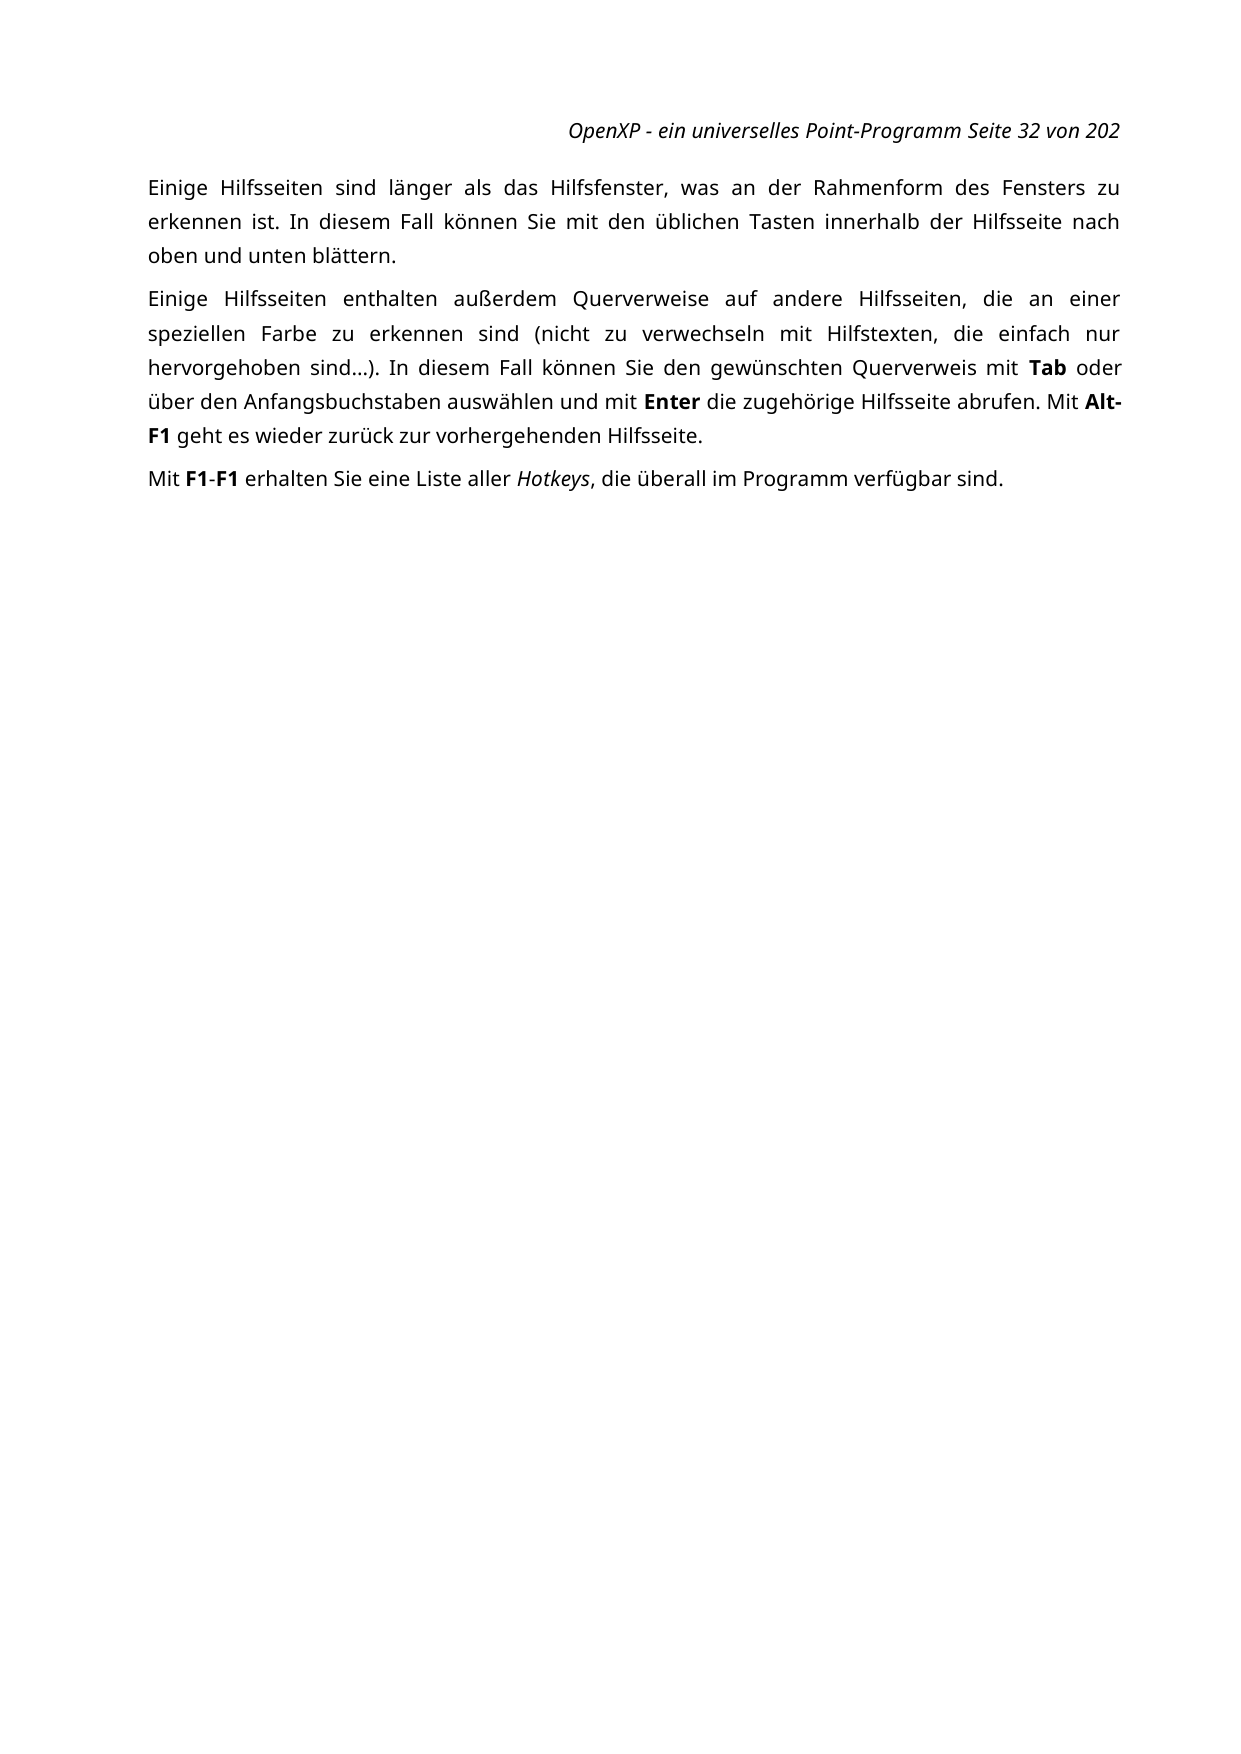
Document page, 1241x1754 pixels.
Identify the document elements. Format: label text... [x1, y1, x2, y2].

text Einige Hilfsseiten enthalten außerdem Querverweise auf andere Hilfsseiten, die an einer speziellen Farbe zu erkennen sind (nicht zu verwechseln mit Hilfstexten, die einfach nur hervorgehoben sind...). In diesem Fall können Sie den gewünschten Querverweis mit Tab oder über den Anfangsbuchstaben auswählen und mit Enter die zugehörige Hilfsseite abrufen. Mit Alt-F1 geht es wieder zurück zur vorhergehenden Hilfsseite. [148, 284, 1122, 449]
text Einige Hilfsseiten sind länger als das Hilfsfenster, was an der Rahmenform des Fensters zu erkennen ist. In diesem Fall können Sie mit den üblichen Tasten innerhalb der Hilfsseite nach oben und unten blättern. [148, 173, 1122, 269]
text Mit F1-F1 erhalten Sie eine Liste aller Hotkeys, die überall im Programm verfügbar sind. [148, 464, 1122, 493]
